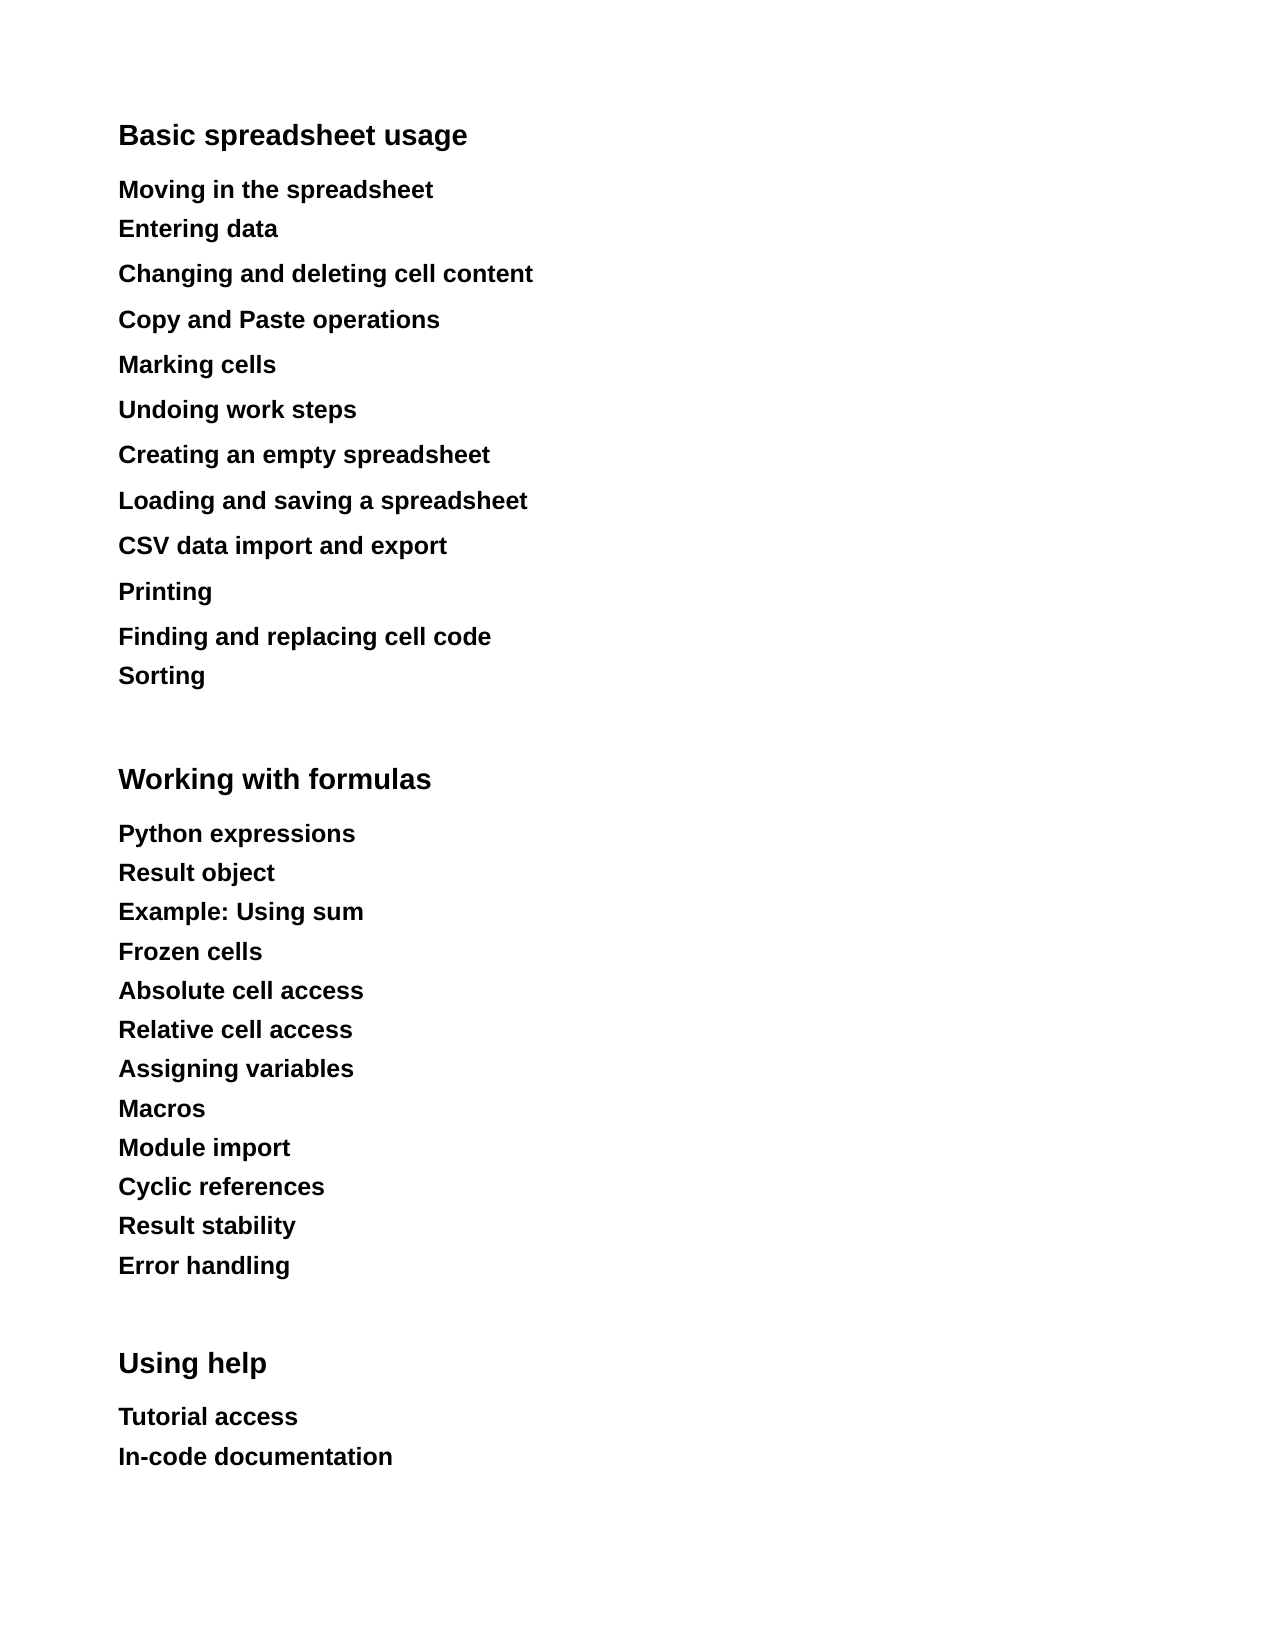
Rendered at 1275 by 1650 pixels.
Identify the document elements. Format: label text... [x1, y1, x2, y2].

subtitle Error handling [118, 1251, 1157, 1279]
subtitle Finding and replacing cell code [118, 622, 1157, 651]
subtitle Basic spreadsheet usage [118, 118, 1157, 152]
subtitle Undoing work steps [118, 395, 1157, 424]
subtitle Module import [118, 1133, 1157, 1162]
subtitle Tutorial access [118, 1402, 1157, 1431]
subtitle Creating an empty spreadsheet [118, 441, 1157, 469]
subtitle Printing [118, 576, 1157, 605]
subtitle Moving in the spreadsheet [118, 175, 1157, 203]
subtitle Result stability [118, 1211, 1157, 1240]
subtitle Assigning variables [118, 1054, 1157, 1083]
subtitle Cyclic references [118, 1172, 1157, 1201]
subtitle Copy and Paste operations [118, 304, 1157, 333]
subtitle Relative cell access [118, 1015, 1157, 1044]
subtitle Marking cells [118, 350, 1157, 379]
subtitle Macros [118, 1093, 1157, 1122]
subtitle Python expressions [118, 819, 1157, 847]
subtitle Using help [118, 1346, 1157, 1379]
subtitle Changing and deleting cell content [118, 259, 1157, 288]
subtitle Loading and saving a spreadsheet [118, 486, 1157, 514]
subtitle Sorting [118, 661, 1157, 690]
subtitle Result object [118, 858, 1157, 887]
subtitle Working with formulas [118, 762, 1157, 796]
subtitle In-code documentation [118, 1441, 1157, 1470]
subtitle CSV data import and export [118, 531, 1157, 560]
subtitle Example: Using sum [118, 897, 1157, 926]
subtitle Entering data [118, 214, 1157, 243]
subtitle Absolute cell access [118, 976, 1157, 1004]
subtitle Frozen cells [118, 936, 1157, 965]
